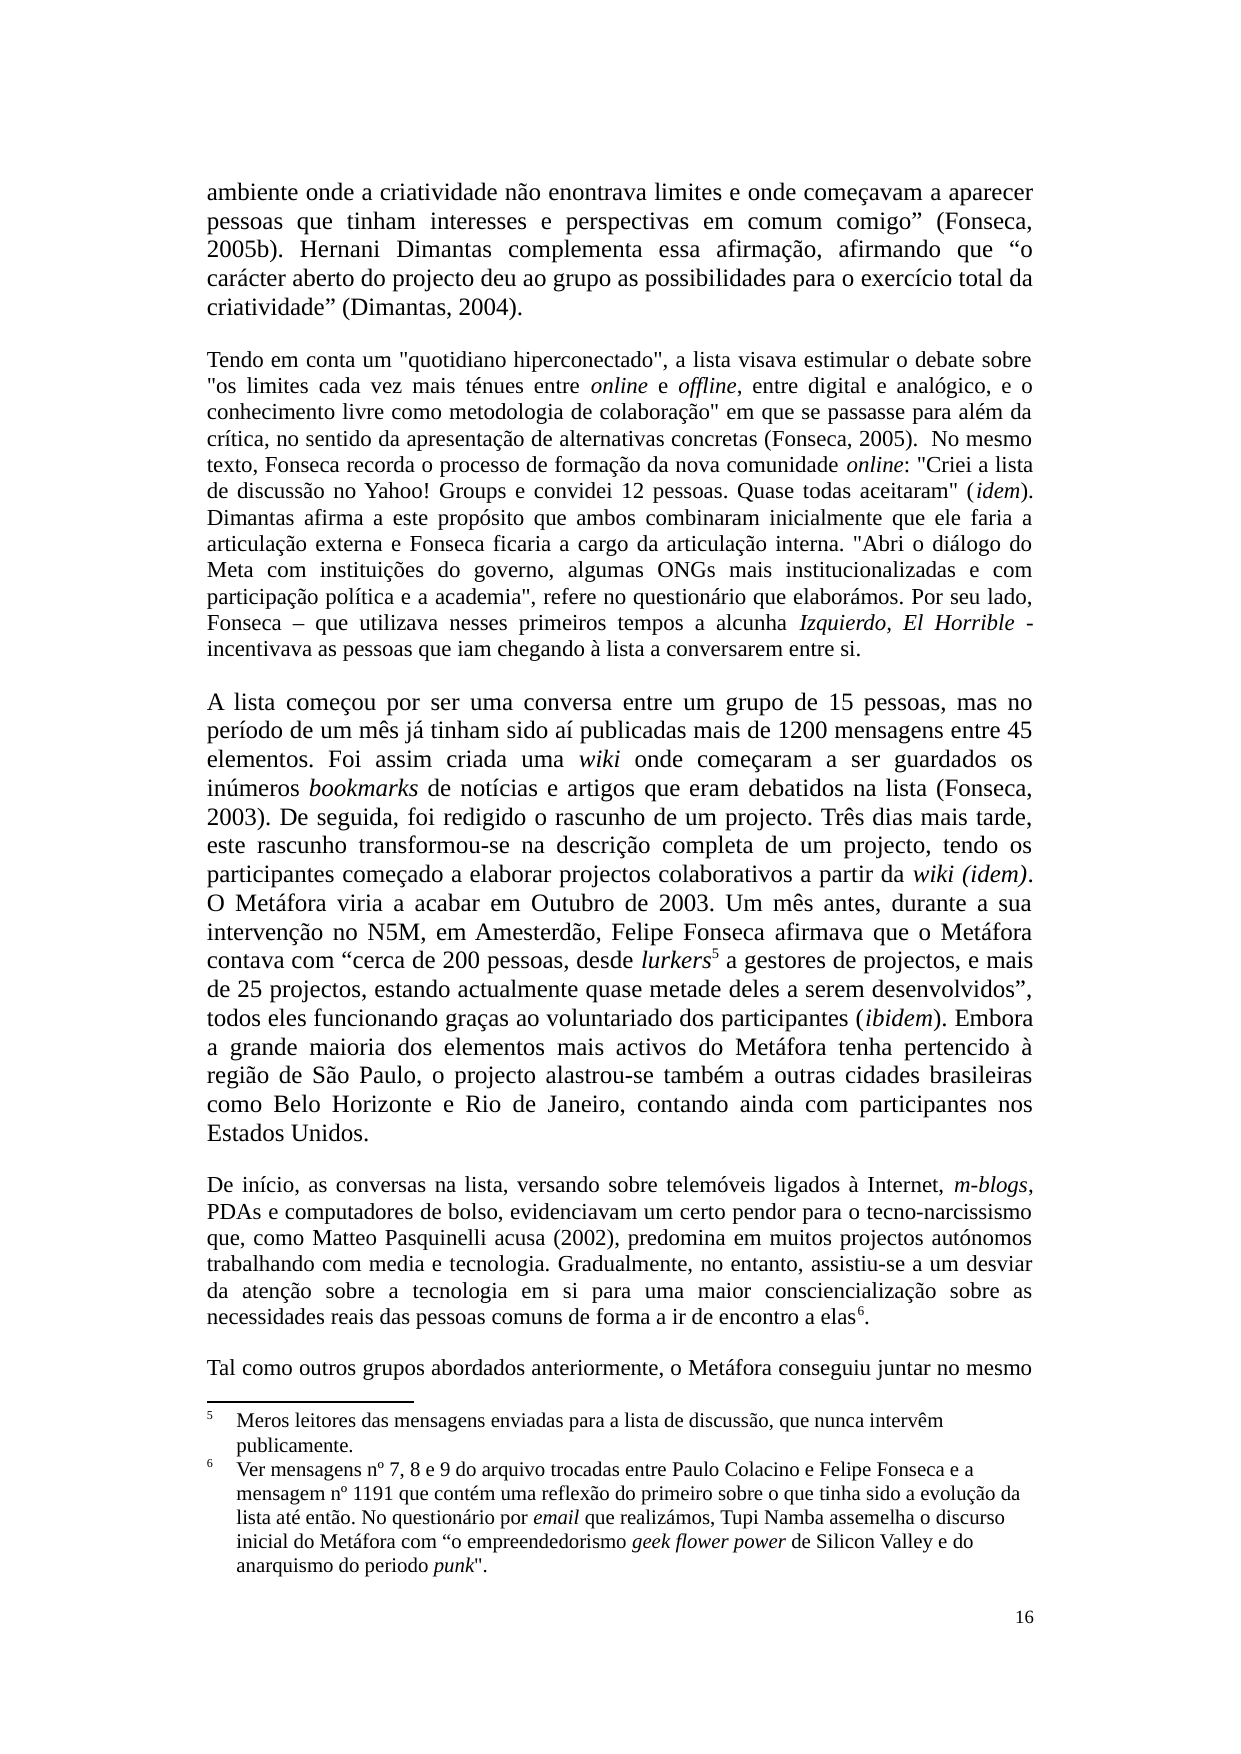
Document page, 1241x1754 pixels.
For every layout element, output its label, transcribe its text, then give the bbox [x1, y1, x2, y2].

text Meros leitores das mensagens enviadas para a lista de discussão, que nunca intervêm publicamente. [207, 1408, 1033, 1457]
text Ver mensagens nº 7, 8 e 9 do arquivo trocadas entre Paulo Colacino e Felipe Fonseca e a mensagem nº 1191 que contém uma reflexão do primeiro sobre o que tinha sido a evolução da lista até então. No questionário por email que realizámos, Tupi Namba assemelha o discurso inicial do Metáfora com “o empreendedorismo geek flower power de Silicon Valley e do anarquismo do periodo punk". [207, 1457, 1033, 1577]
text A lista começou por ser uma conversa entre um grupo de 15 pessoas, mas no período de um mês já tinham sido aí publicadas mais de 1200 mensagens entre 45 elementos. Foi assim criada uma wiki onde começaram a ser guardados os inúmeros bookmarks de notícias e artigos que eram debatidos na lista (Fonseca, 2003). De seguida, foi redigido o rascunho de um projecto. Três dias mais tarde, este rascunho transformou-se na descrição completa de um projecto, tendo os participantes começado a elaborar projectos colaborativos a partir da wiki (idem). O Metáfora viria a acabar em Outubro de 2003. Um mês antes, durante a sua intervenção no N5M, em Amesterdão, Felipe Fonseca afirmava que o Metáfora contava com “cerca de 200 pessoas, desde lurkers a gestores de projectos, e mais de 25 projectos, estando actualmente quase metade deles a serem desenvolvidos”, todos eles funcionando graças ao voluntariado dos participantes (ibidem). Embora a grande maioria dos elementos mais activos do Metáfora tenha pertencido à região de São Paulo, o projecto alastrou-se também a outras cidades brasileiras como Belo Horizonte e Rio de Janeiro, contando ainda com participantes nos Estados Unidos. [207, 687, 1033, 1147]
text ambiente onde a criatividade não enontrava limites e onde começavam a aparecer pessoas que tinham interesses e perspectivas em comum comigo” (Fonseca, 2005b). Hernani Dimantas complementa essa afirmação, afirmando que “o carácter aberto do projecto deu ao grupo as possibilidades para o exercício total da criatividade” (Dimantas, 2004). [207, 177, 1033, 321]
text Tendo em conta um "quotidiano hiperconectado", a lista visava estimular o debate sobre "os limites cada vez mais ténues entre online e offline, entre digital e analógico, e o conhecimento livre como metodologia de colaboração" em que se passasse para além da crítica, no sentido da apresentação de alternativas concretas (Fonseca, 2005). No mesmo texto, Fonseca recorda o processo de formação da nova comunidade online: "Criei a lista de discussão no Yahoo! Groups e convidei 12 pessoas. Quase todas aceitaram" (idem). Dimantas afirma a este propósito que ambos combinaram inicialmente que ele faria a articulação externa e Fonseca ficaria a cargo da articulação interna. "Abri o diálogo do Meta com instituições do governo, algumas ONGs mais institucionalizadas e com participação política e a academia", refere no questionário que elaborámos. Por seu lado, Fonseca – que utilizava nesses primeiros tempos a alcunha Izquierdo, El Horrible - incentivava as pessoas que iam chegando à lista a conversarem entre si. [207, 346, 1033, 662]
text De início, as conversas na lista, versando sobre telemóveis ligados à Internet, m-blogs, PDAs e computadores de bolso, evidenciavam um certo pendor para o tecno-narcissismo que, como Matteo Pasquinelli acusa (2002), predomina em muitos projectos autónomos trabalhando com media e tecnologia. Gradualmente, no entanto, assistiu-se a um desviar da atenção sobre a tecnologia em si para uma maior consciencialização sobre as necessidades reais das pessoas comuns de forma a ir de encontro a elas. [207, 1171, 1033, 1329]
text Tal como outros grupos abordados anteriormente, o Metáfora conseguiu juntar no mesmo [207, 1354, 1033, 1381]
